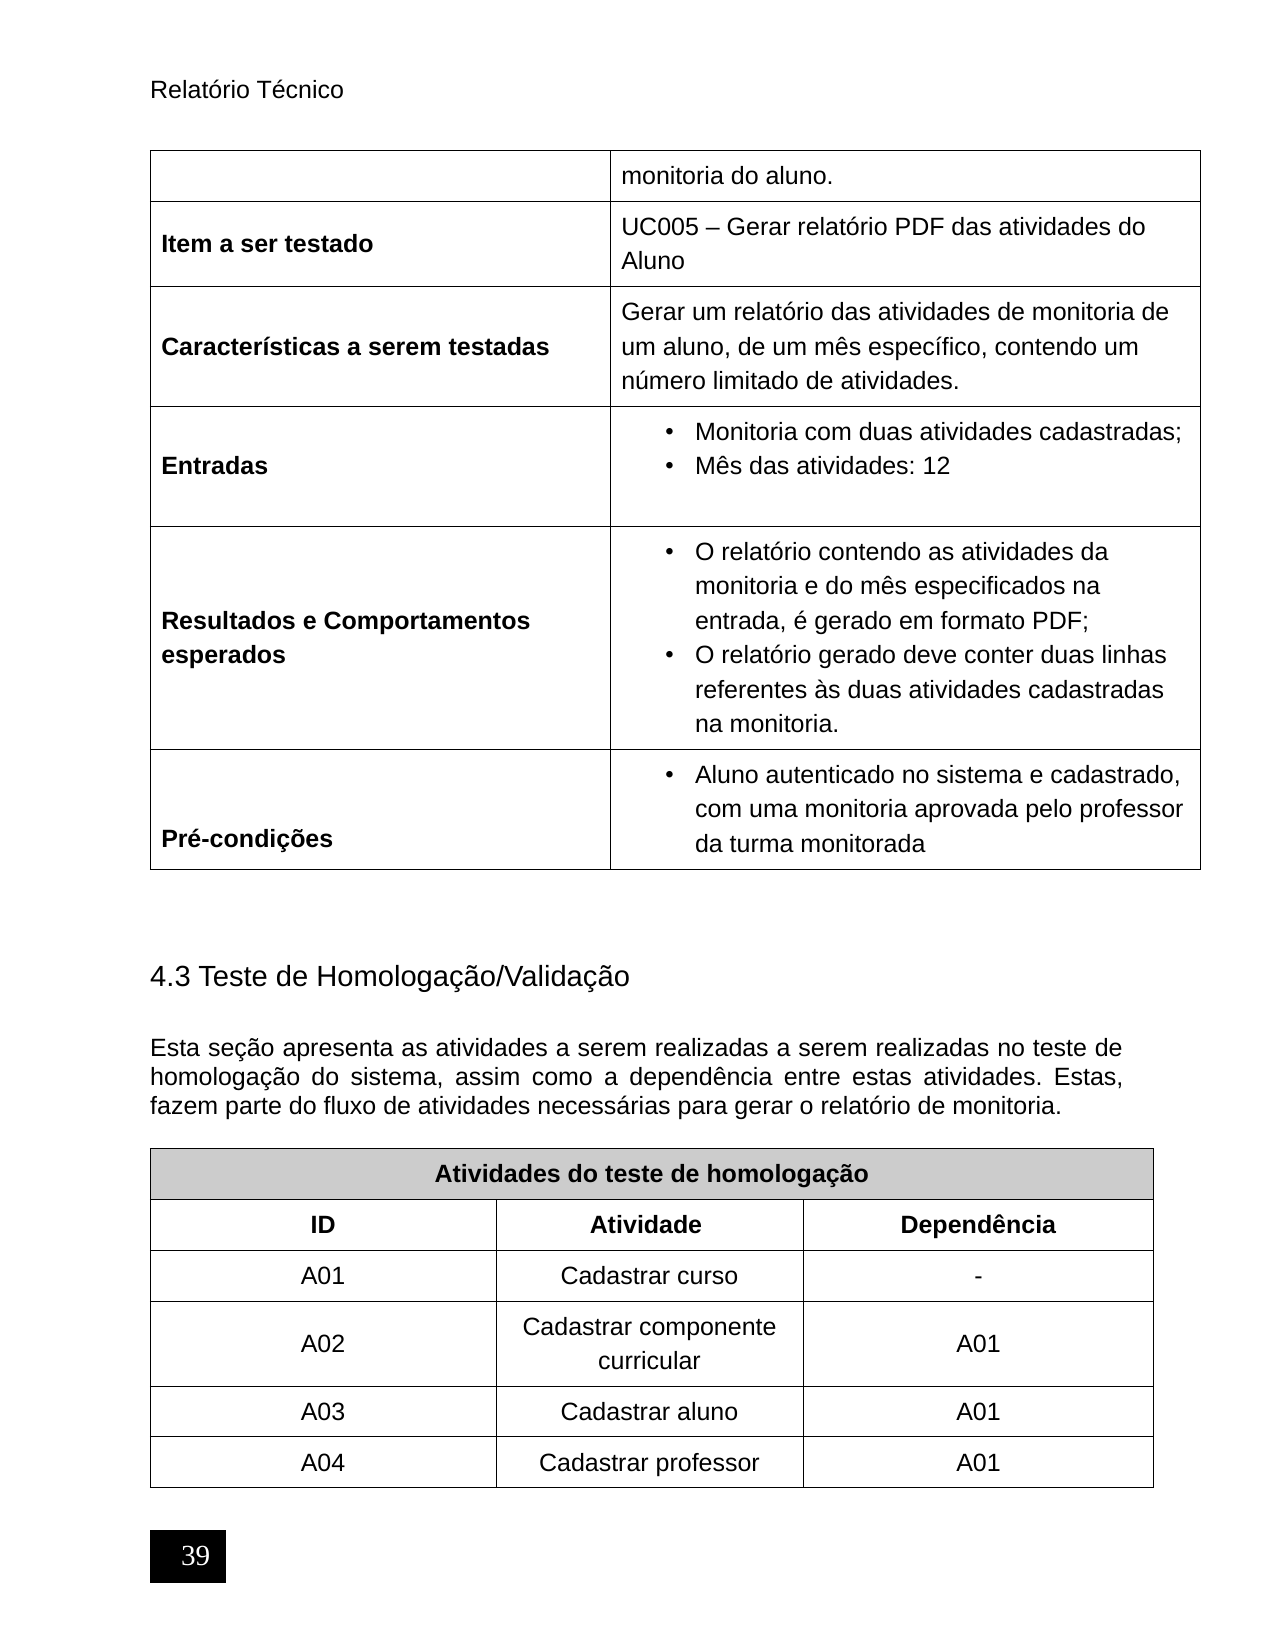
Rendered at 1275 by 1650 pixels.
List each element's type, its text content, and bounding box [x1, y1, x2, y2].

table_cell ID [151, 1200, 496, 1250]
table_cell A01 [804, 1387, 1153, 1436]
table_cell Monitoria com duas atividades cadastradas; Mês das atividades: 12 [611, 407, 1200, 526]
table_cell Cadastrar aluno [497, 1387, 803, 1436]
table_cell Cadastrar componente curricular [497, 1302, 803, 1386]
table_cell Pré-condições [151, 750, 610, 869]
table_cell Entradas [151, 407, 610, 526]
table_cell A01 [804, 1302, 1153, 1386]
table_header Atividades do teste de homologação [151, 1149, 1153, 1199]
table_cell A03 [151, 1387, 496, 1436]
table_cell Dependência [804, 1200, 1153, 1250]
table_cell Atividade [497, 1200, 803, 1250]
table_cell O relatório contendo as atividades da monitoria e do mês especificados na entrada, é gerado em formato PDF; O relatório gerado deve conter duas linhas referentes às duas atividades cadastradas na monitoria. [611, 527, 1200, 749]
table_cell Características a serem testadas [151, 287, 610, 406]
table_cell A01 [151, 1251, 496, 1301]
table_cell monitoria do aluno. [611, 151, 1200, 201]
table_cell Cadastrar professor [497, 1437, 803, 1487]
table_cell A01 [804, 1437, 1153, 1487]
table_cell [151, 151, 610, 201]
table_cell UC005 – Gerar relatório PDF das atividades do Aluno [611, 202, 1200, 286]
text Esta seção apresenta as atividades a serem realizadas a serem realizadas no teste de homologação do sistema, assim como a dependência entre estas atividades. Estas, fazem parte do fluxo de atividades necessárias para gerar o relatório de monitoria. [150, 1033, 1125, 1119]
table_cell A02 [151, 1302, 496, 1386]
table_cell Aluno autenticado no sistema e cadastrado, com uma monitoria aprovada pelo professor da turma monitorada [611, 750, 1200, 869]
table_cell Cadastrar curso [497, 1251, 803, 1301]
table_cell A04 [151, 1437, 496, 1487]
subtitle 4.3 Teste de Homologação/Validação [150, 958, 1125, 992]
table_cell Resultados e Comportamentos esperados [151, 527, 610, 749]
table_cell Gerar um relatório das atividades de monitoria de um aluno, de um mês específico, contendo um número limitado de atividades. [611, 287, 1200, 406]
table_cell Item a ser testado [151, 202, 610, 286]
table_cell - [804, 1251, 1153, 1301]
